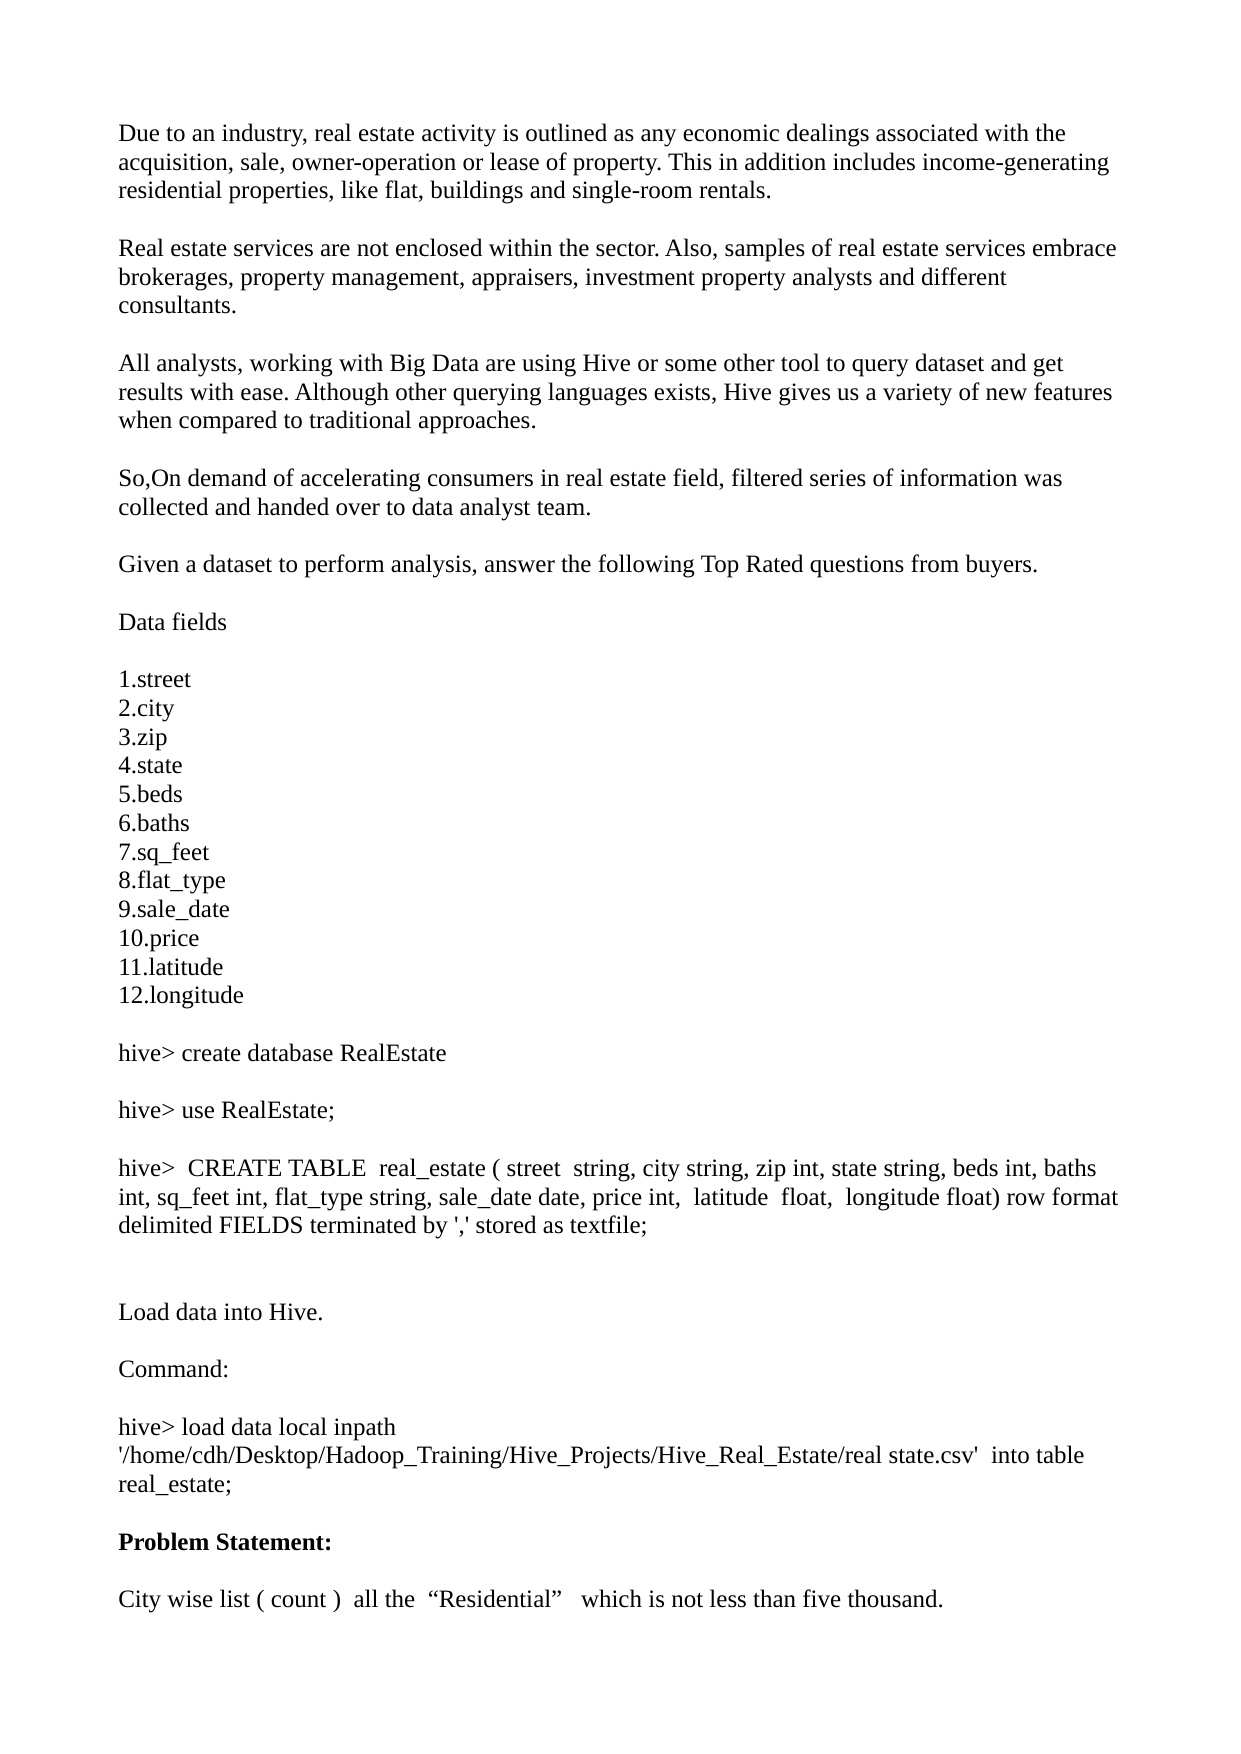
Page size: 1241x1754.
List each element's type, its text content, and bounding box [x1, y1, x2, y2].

text City wise list ( count ) all the “Residential” which is not less than five thousand. [118, 1584, 1122, 1613]
text 9.sale_date [118, 894, 1122, 923]
text Load data into Hive. [118, 1297, 1122, 1326]
text 1.street [118, 664, 1122, 693]
text All analysts, working with Big Data are using Hive or some other tool to query dataset and get results with ease. Although other querying languages exists, Hive gives us a variety of new features when compared to traditional approaches. [118, 348, 1122, 434]
text 12.longitude [118, 981, 1122, 1009]
text Data fields [118, 607, 1122, 636]
text Problem Statement: [118, 1527, 1122, 1556]
text 4.state [118, 751, 1122, 779]
text 5.beds [118, 779, 1122, 808]
text hive> load data local inpath '/home/cdh/Desktop/Hadoop_Training/Hive_Projects/Hive_Real_Estate/real state.csv' into table real_estate; [118, 1412, 1122, 1498]
text 8.flat_type [118, 866, 1122, 894]
text 3.zip [118, 722, 1122, 751]
text hive> use RealEstate; [118, 1096, 1122, 1124]
text 11.latitude [118, 952, 1122, 981]
text 6.baths [118, 808, 1122, 837]
text hive> CREATE TABLE real_estate ( street string, city string, zip int, state string, beds int, baths int, sq_feet int, flat_type string, sale_date date, price int, latitude float, longitude float) row format delimited FIELDS terminated by ',' stored as textfile; [118, 1153, 1122, 1239]
text hive> create database RealEstate [118, 1038, 1122, 1067]
text Due to an industry, real estate activity is outlined as any economic dealings associated with the acquisition, sale, owner-operation or lease of property. This in addition includes income-generating residential properties, like flat, buildings and single-room rentals. [118, 118, 1122, 204]
text 7.sq_feet [118, 837, 1122, 866]
text So,On demand of accelerating consumers in real estate field, filtered series of information was collected and handed over to data analyst team. [118, 463, 1122, 521]
text 2.city [118, 693, 1122, 722]
text Real estate services are not enclosed within the sector. Also, samples of real estate services embrace brokerages, property management, appraisers, investment property analysts and different consultants. [118, 233, 1122, 319]
text Command: [118, 1354, 1122, 1383]
text Given a dataset to perform analysis, answer the following Top Rated questions from buyers. [118, 549, 1122, 578]
text 10.price [118, 923, 1122, 952]
